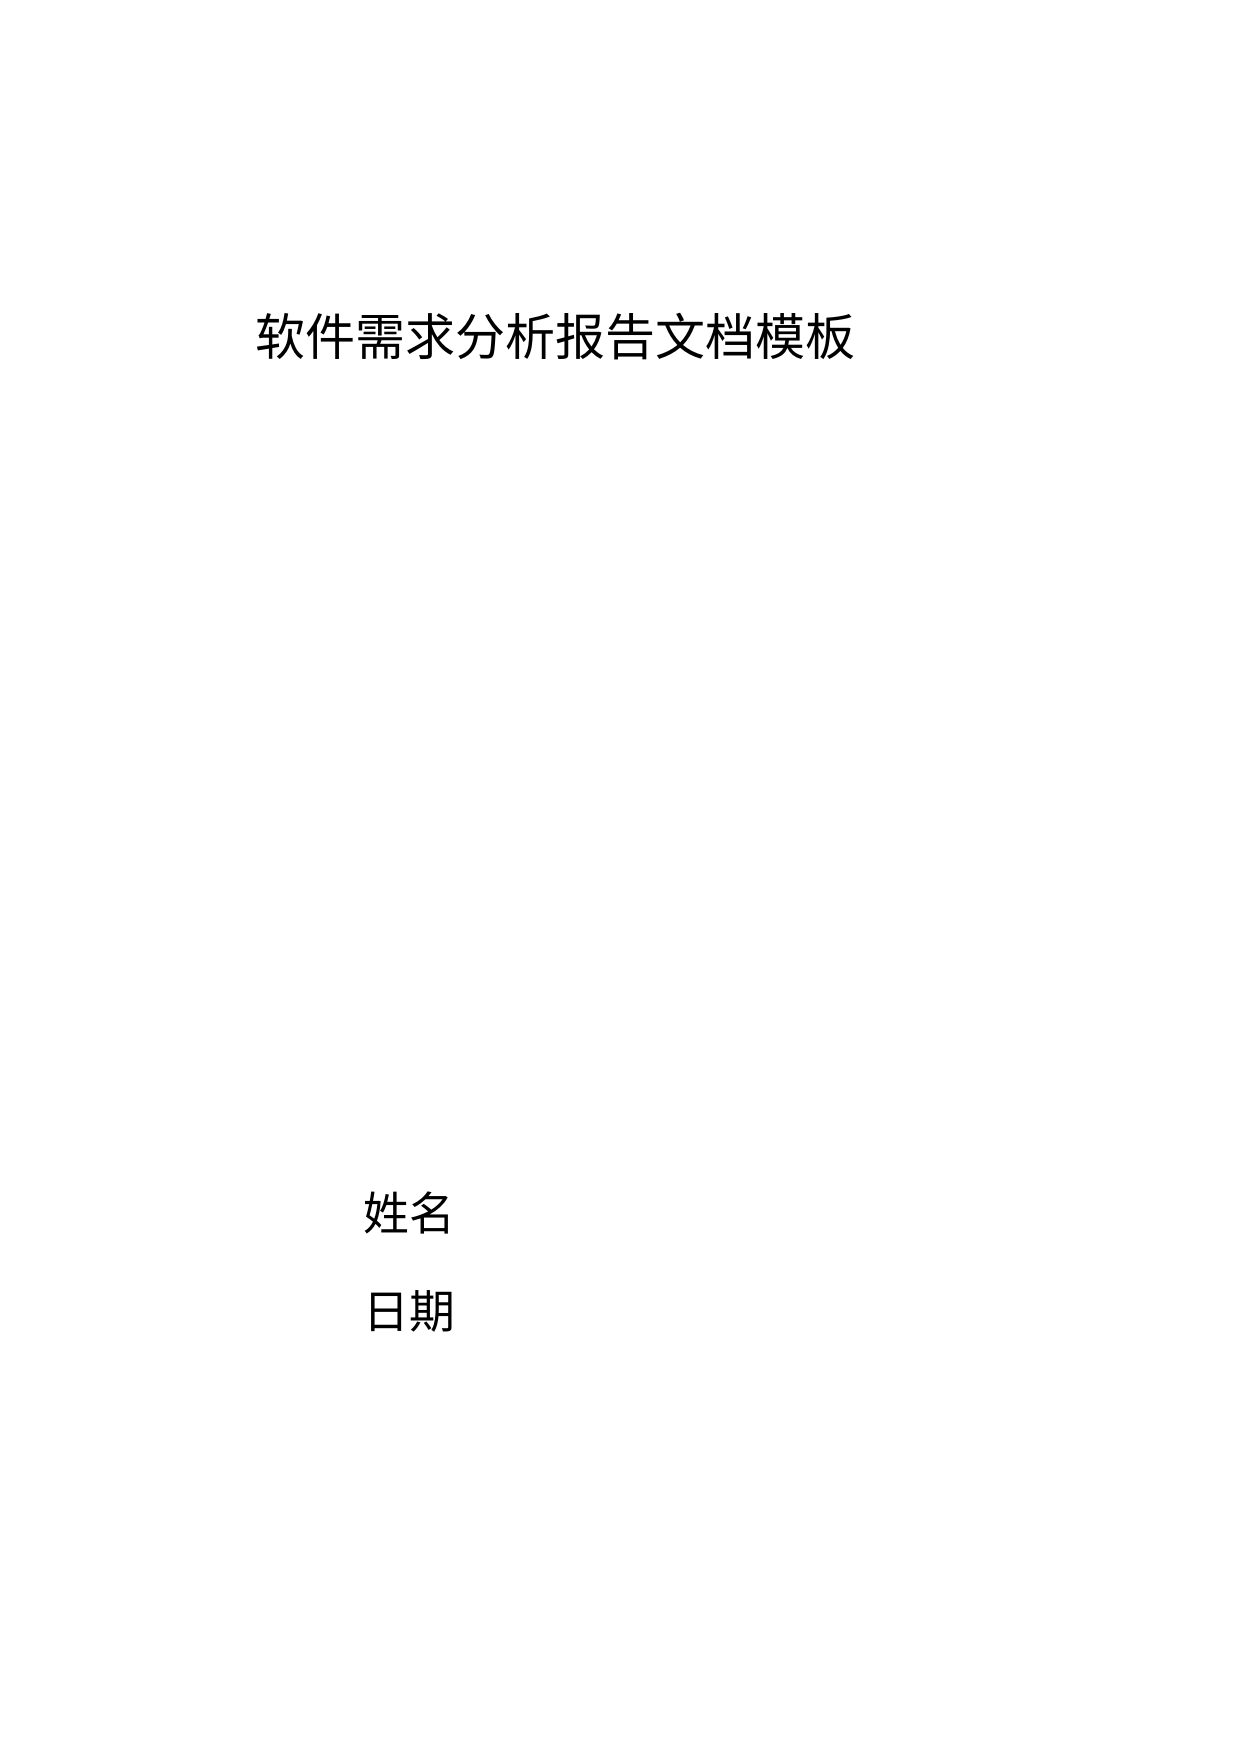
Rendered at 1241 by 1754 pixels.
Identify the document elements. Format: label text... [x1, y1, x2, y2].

text 软件需求分析报告文档模板 [187, 284, 1053, 382]
text 日期 [187, 1259, 1053, 1357]
text 姓名 [187, 1162, 1053, 1259]
